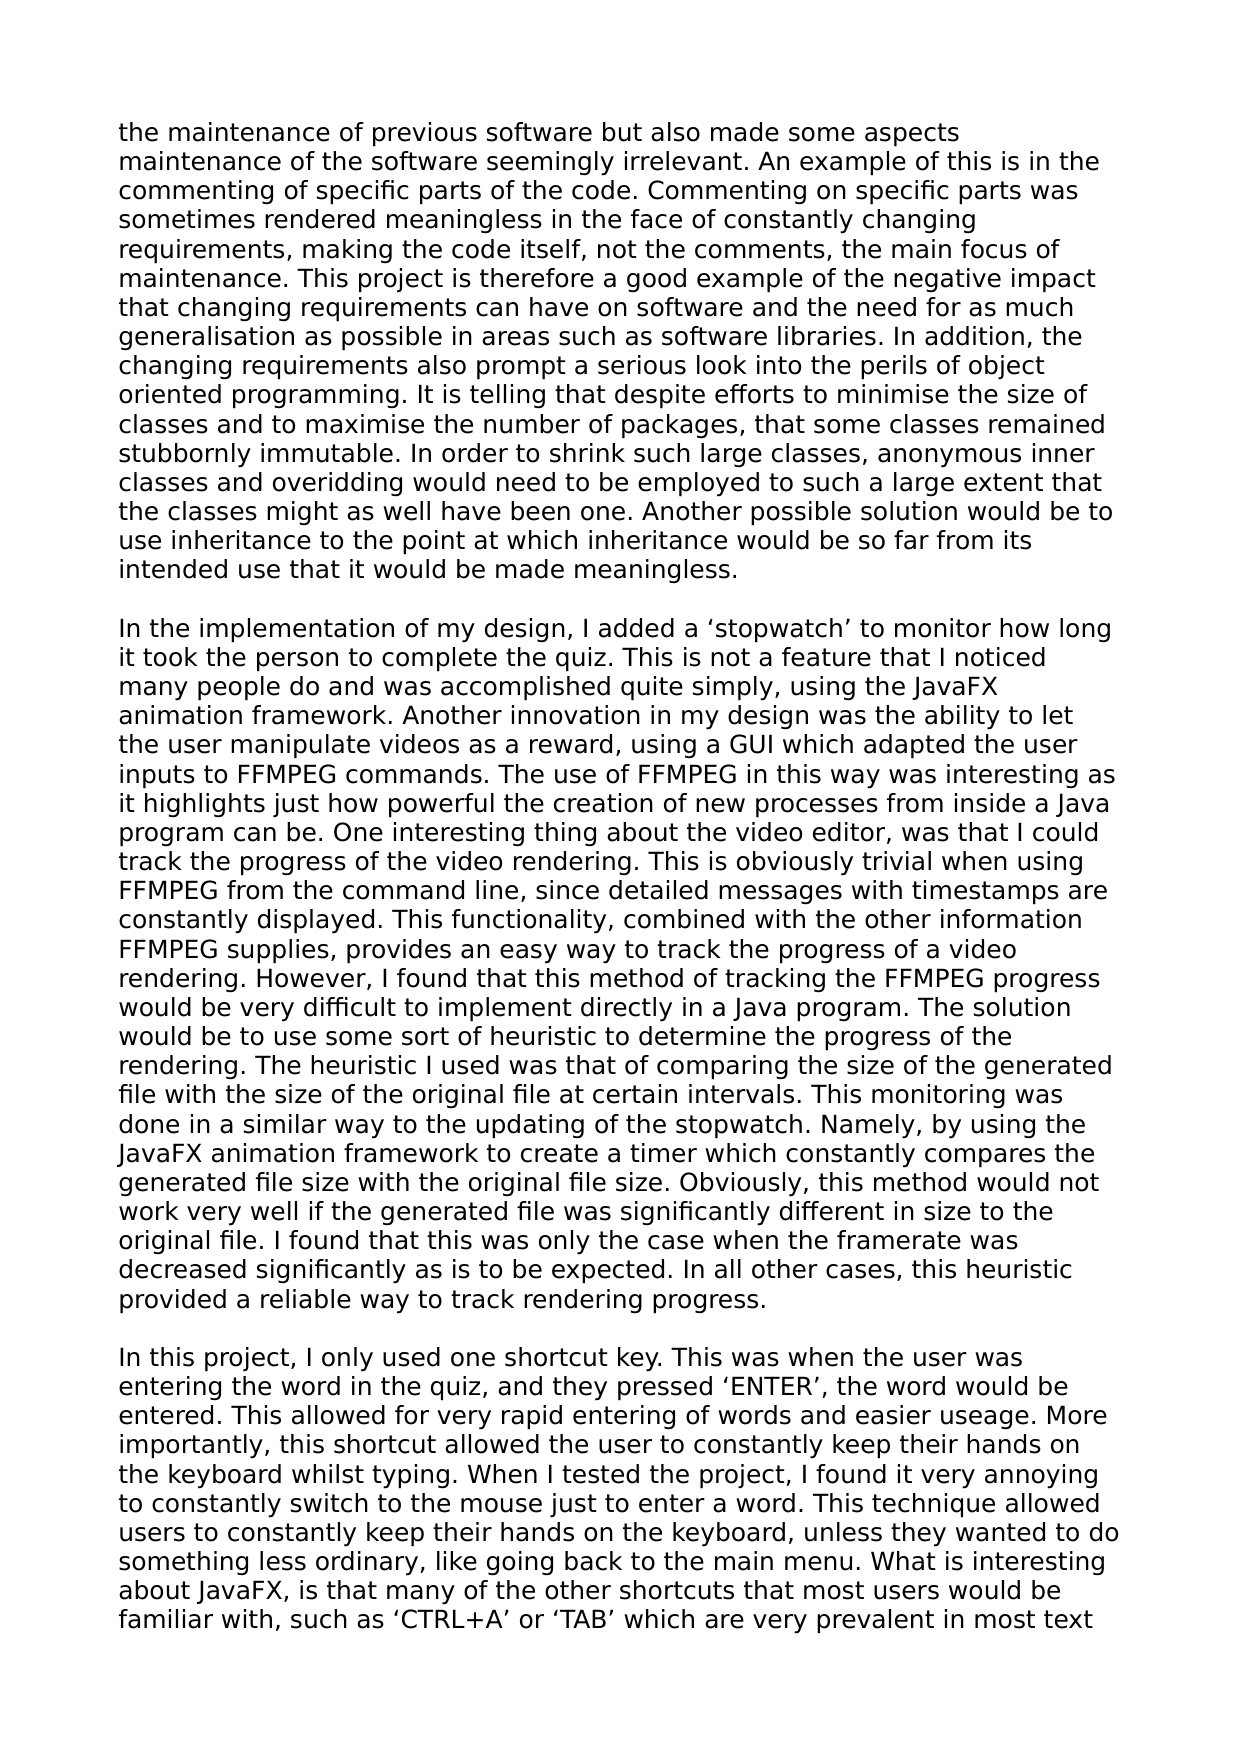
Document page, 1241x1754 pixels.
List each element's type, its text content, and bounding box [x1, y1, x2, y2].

text In the implementation of my design, I added a ‘stopwatch’ to monitor how long it took the person to complete the quiz. This is not a feature that I noticed many people do and was accomplished quite simply, using the JavaFX animation framework. Another innovation in my design was the ability to let the user manipulate videos as a reward, using a GUI which adapted the user inputs to FFMPEG commands. The use of FFMPEG in this way was interesting as it highlights just how powerful the creation of new processes from inside a Java program can be. One interesting thing about the video editor, was that I could track the progress of the video rendering. This is obviously trivial when using FFMPEG from the command line, since detailed messages with timestamps are constantly displayed. This functionality, combined with the other information FFMPEG supplies, provides an easy way to track the progress of a video rendering. However, I found that this method of tracking the FFMPEG progress would be very difficult to implement directly in a Java program. The solution would be to use some sort of heuristic to determine the progress of the rendering. The heuristic I used was that of comparing the size of the generated file with the size of the original file at certain intervals. This monitoring was done in a similar way to the updating of the stopwatch. Namely, by using the JavaFX animation framework to create a timer which constantly compares the generated file size with the original file size. Obviously, this method would not work very well if the generated file was significantly different in size to the original file. I found that this was only the case when the framerate was decreased significantly as is to be expected. In all other cases, this heuristic provided a reliable way to track rendering progress. [118, 614, 1122, 1314]
text the maintenance of previous software but also made some aspects maintenance of the software seemingly irrelevant. An example of this is in the commenting of specific parts of the code. Commenting on specific parts was sometimes rendered meaningless in the face of constantly changing requirements, making the code itself, not the comments, the main focus of maintenance. This project is therefore a good example of the negative impact that changing requirements can have on software and the need for as much generalisation as possible in areas such as software libraries. In addition, the changing requirements also prompt a serious look into the perils of object oriented programming. It is telling that despite efforts to minimise the size of classes and to maximise the number of packages, that some classes remained stubbornly immutable. In order to shrink such large classes, anonymous inner classes and overidding would need to be employed to such a large extent that the classes might as well have been one. Another possible solution would be to use inheritance to the point at which inheritance would be so far from its intended use that it would be made meaningless. [118, 118, 1122, 585]
text In this project, I only used one shortcut key. This was when the user was entering the word in the quiz, and they pressed ‘ENTER’, the word would be entered. This allowed for very rapid entering of words and easier useage. More importantly, this shortcut allowed the user to constantly keep their hands on the keyboard whilst typing. When I tested the project, I found it very annoying to constantly switch to the mouse just to enter a word. This technique allowed users to constantly keep their hands on the keyboard, unless they wanted to do something less ordinary, like going back to the main menu. What is interesting about JavaFX, is that many of the other shortcuts that most users would be familiar with, such as ‘CTRL+A’ or ‘TAB’ which are very prevalent in most text [118, 1343, 1122, 1635]
